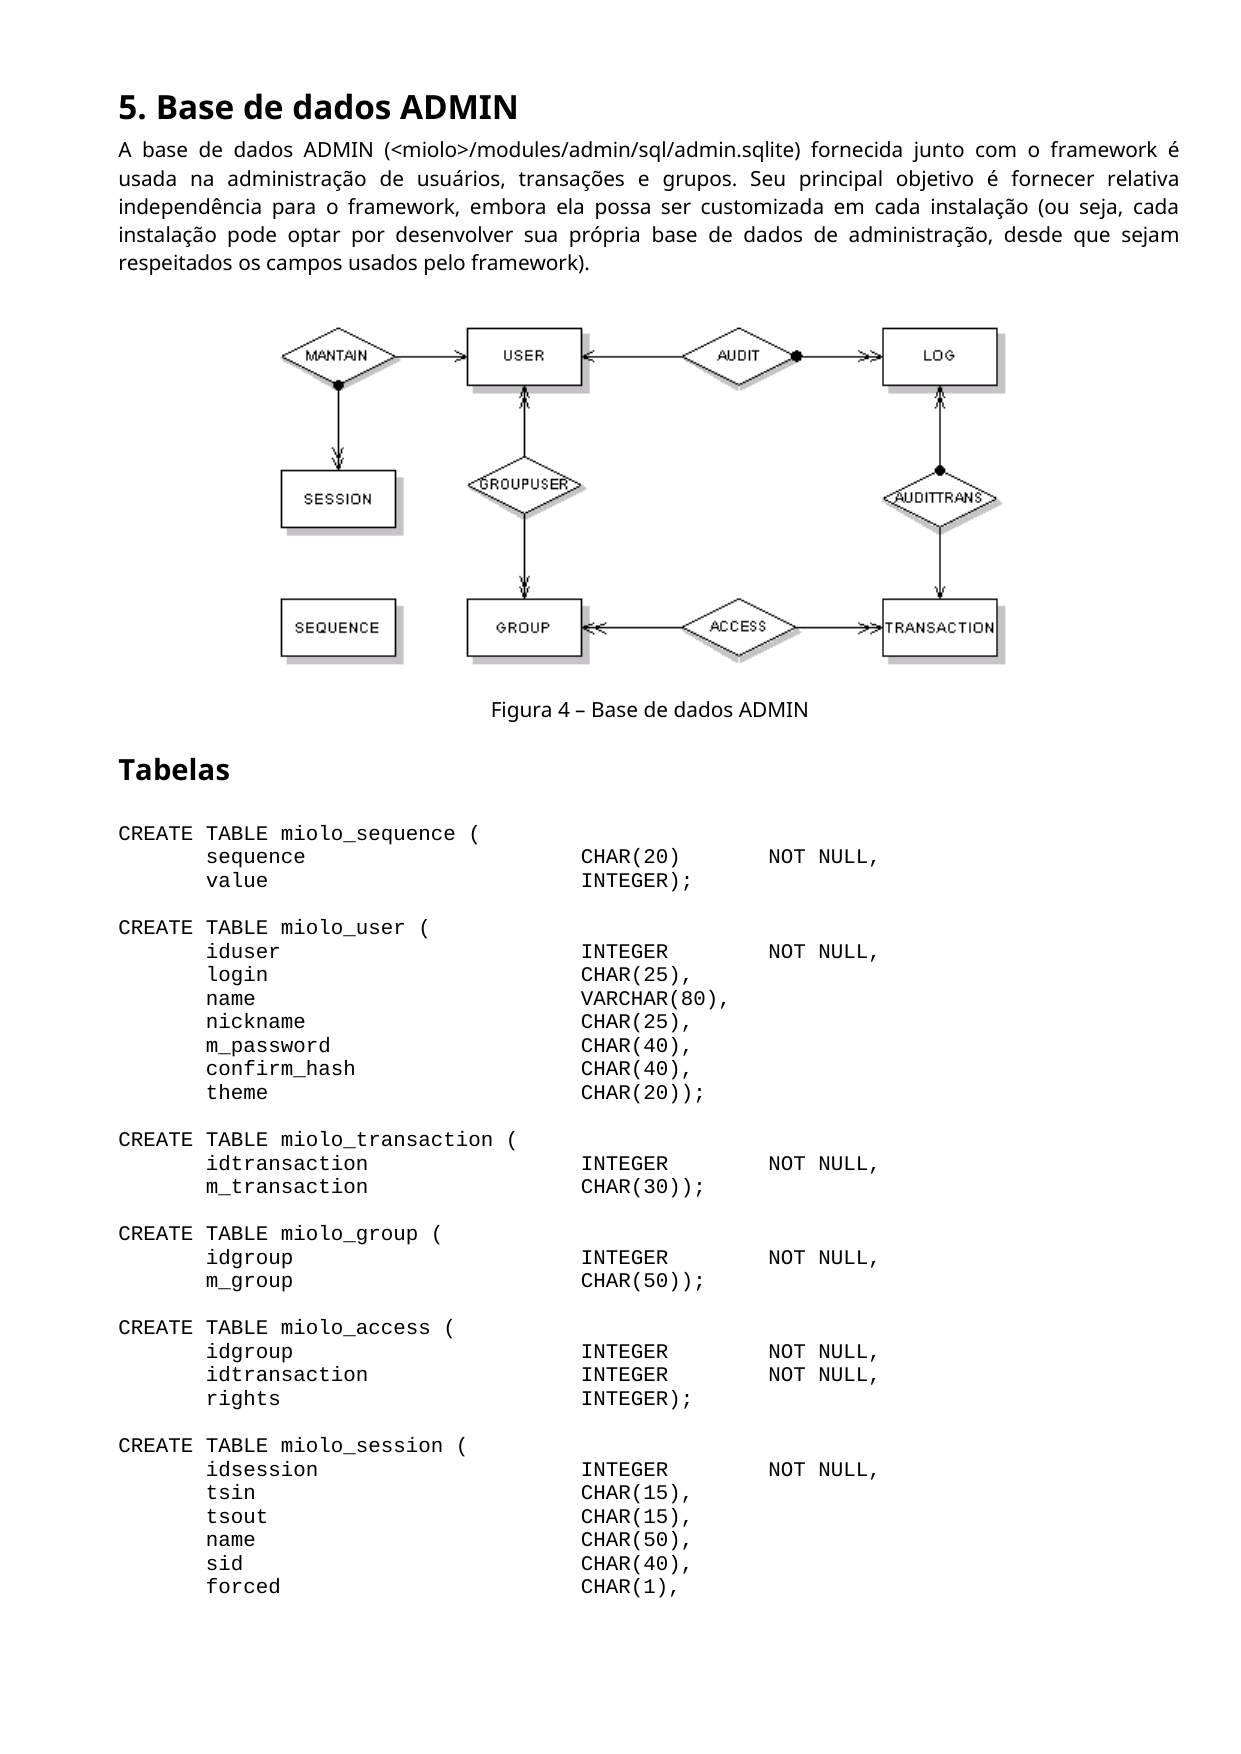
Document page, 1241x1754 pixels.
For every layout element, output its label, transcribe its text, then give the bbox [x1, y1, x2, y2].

text CREATE TABLE miolo_sequence ( [118, 823, 1181, 847]
text CREATE TABLE miolo_group ( [118, 1223, 1181, 1247]
text sid CHAR(40), [118, 1553, 1181, 1576]
text name CHAR(50), [118, 1529, 1181, 1553]
text CREATE TABLE miolo_access ( [118, 1317, 1181, 1341]
text idgroup INTEGER NOT NULL, [118, 1247, 1181, 1270]
text idtransaction INTEGER NOT NULL, [118, 1364, 1181, 1388]
subtitle Tabelas [118, 749, 1181, 788]
text idtransaction INTEGER NOT NULL, [118, 1153, 1181, 1176]
text idsession INTEGER NOT NULL, [118, 1459, 1181, 1482]
text CREATE TABLE miolo_session ( [118, 1435, 1181, 1459]
subtitle Base de dados ADMIN [118, 84, 1181, 129]
text value INTEGER); [118, 870, 1181, 894]
text m_password CHAR(40), [118, 1035, 1181, 1058]
text theme CHAR(20)); [118, 1082, 1181, 1106]
text sequence CHAR(20) NOT NULL, [118, 847, 1181, 870]
text Figura 4 – Base de dados ADMIN [118, 696, 1181, 724]
text idgroup INTEGER NOT NULL, [118, 1341, 1181, 1364]
text iduser INTEGER NOT NULL, [118, 941, 1181, 964]
text CREATE TABLE miolo_user ( [118, 917, 1181, 941]
text name VARCHAR(80), [118, 988, 1181, 1011]
text tsout CHAR(15), [118, 1506, 1181, 1529]
picture [266, 313, 1033, 687]
text m_group CHAR(50)); [118, 1270, 1181, 1294]
text A base de dados ADMIN (<miolo>/modules/admin/sql/admin.sqlite) fornecida junto com o framework é usada na administração de usuários, transações e grupos. Seu principal objetivo é fornecer relativa independência para o framework, embora ela possa ser customizada em cada instalação (ou seja, cada instalação pode optar por desenvolver sua própria base de dados de administração, desde que sejam respeitados os campos usados pelo framework). [118, 136, 1181, 277]
text m_transaction CHAR(30)); [118, 1176, 1181, 1200]
text login CHAR(25), [118, 964, 1181, 988]
text forced CHAR(1), [118, 1576, 1181, 1600]
text nickname CHAR(25), [118, 1011, 1181, 1035]
text confirm_hash CHAR(40), [118, 1058, 1181, 1082]
text tsin CHAR(15), [118, 1482, 1181, 1506]
text CREATE TABLE miolo_transaction ( [118, 1129, 1181, 1153]
text rights INTEGER); [118, 1388, 1181, 1412]
